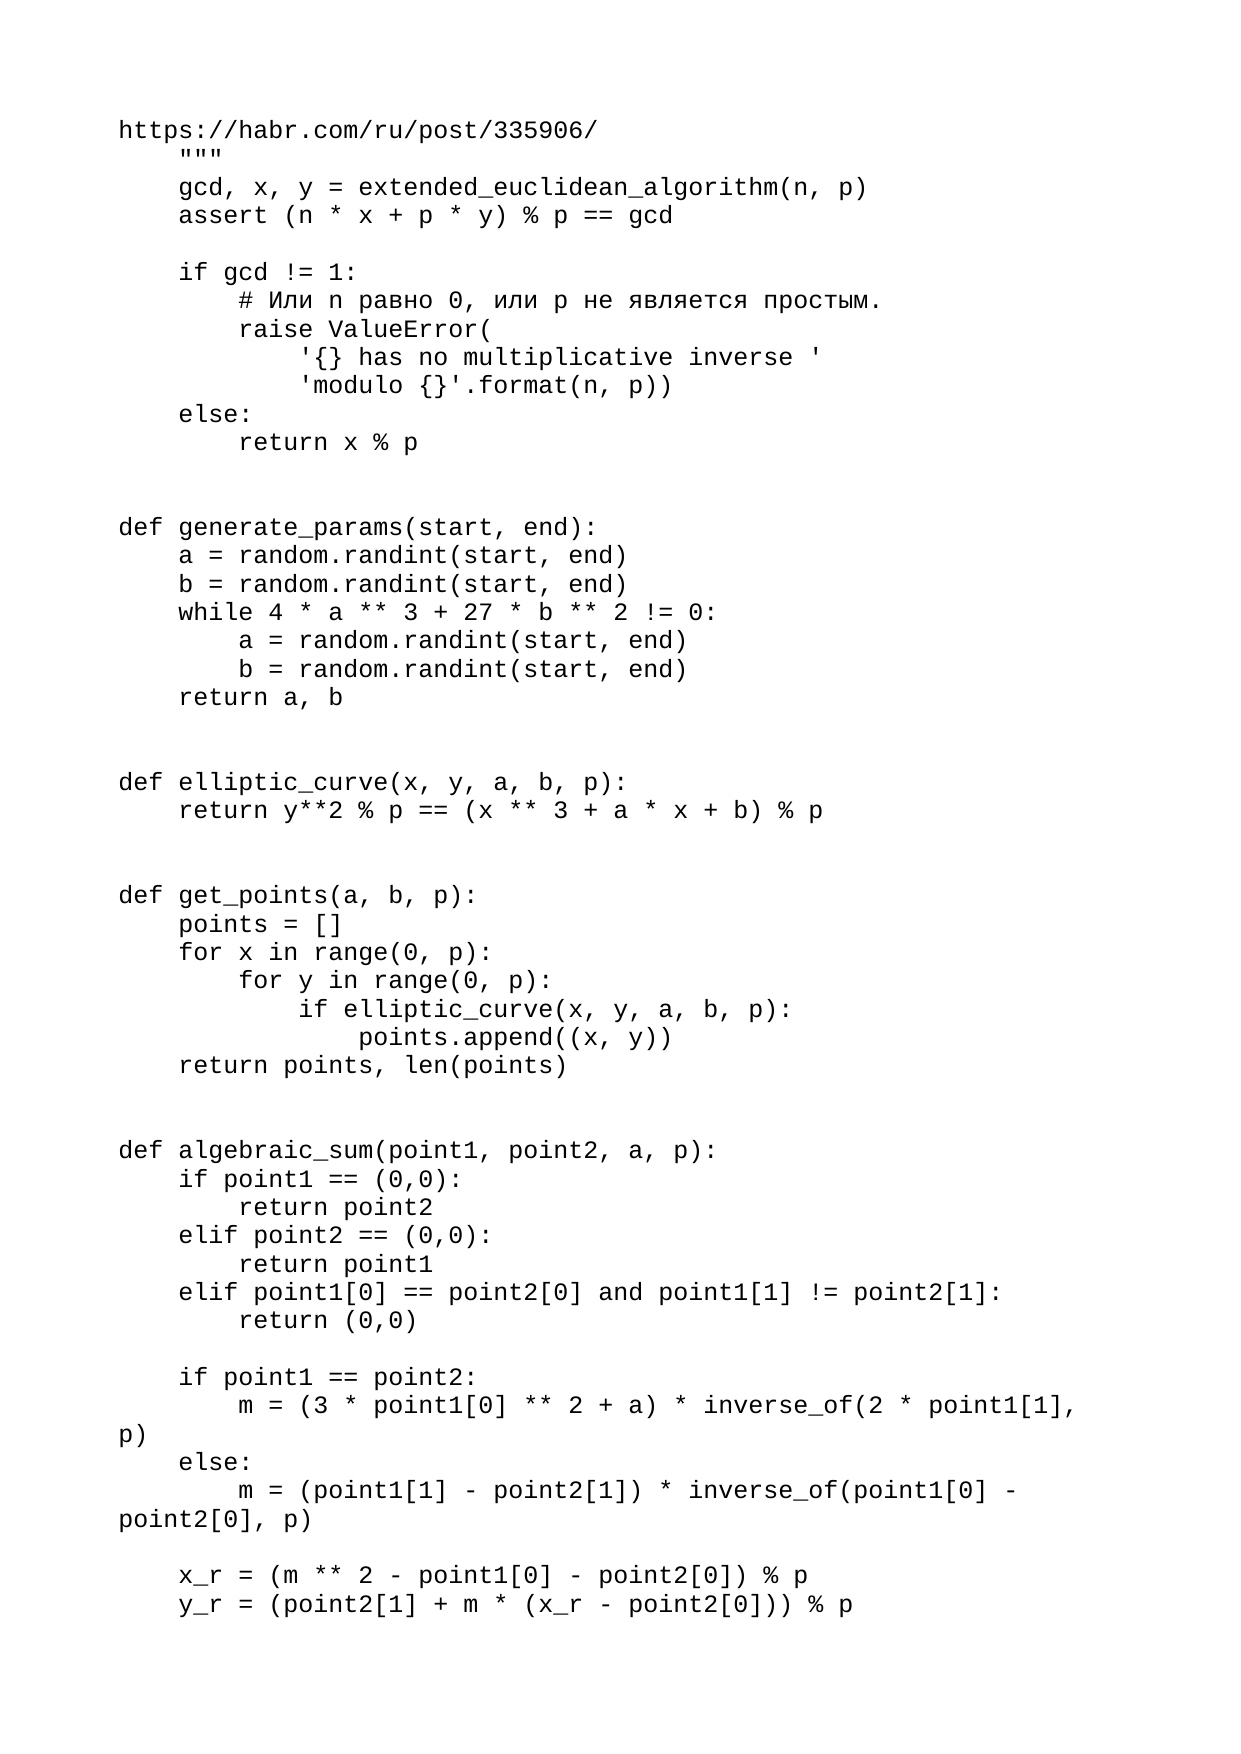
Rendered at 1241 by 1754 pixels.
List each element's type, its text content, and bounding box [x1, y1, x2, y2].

text gcd, x, y = extended_euclidean_algorithm(n, p) [118, 175, 1122, 203]
text else: [118, 1450, 1122, 1478]
text def get_points(a, b, p): [118, 883, 1122, 911]
text for y in range(0, p): [118, 968, 1122, 996]
text raise ValueError( [118, 316, 1122, 345]
text for x in range(0, p): [118, 940, 1122, 968]
text x_r = (m ** 2 - point1[0] - point2[0]) % p [118, 1563, 1122, 1591]
text # Или n равно 0, или p не является простым. [118, 288, 1122, 316]
text elif point2 == (0,0): [118, 1223, 1122, 1251]
text return a, b [118, 685, 1122, 713]
text https://habr.com/ru/post/335906/ [118, 118, 1122, 146]
text b = random.randint(start, end) [118, 656, 1122, 685]
text if point1 == point2: [118, 1365, 1122, 1393]
text return point2 [118, 1195, 1122, 1223]
text m = (3 * point1[0] ** 2 + a) * inverse_of(2 * point1[1], p) [118, 1393, 1122, 1450]
text return points, len(points) [118, 1053, 1122, 1081]
text def algebraic_sum(point1, point2, a, p): [118, 1138, 1122, 1166]
text else: [118, 401, 1122, 430]
text elif point1[0] == point2[0] and point1[1] != point2[1]: [118, 1280, 1122, 1308]
text return x % p [118, 430, 1122, 458]
text def elliptic_curve(x, y, a, b, p): [118, 770, 1122, 798]
text a = random.randint(start, end) [118, 628, 1122, 656]
text assert (n * x + p * y) % p == gcd [118, 203, 1122, 231]
text b = random.randint(start, end) [118, 571, 1122, 600]
text if elliptic_curve(x, y, a, b, p): [118, 996, 1122, 1025]
text y_r = (point2[1] + m * (x_r - point2[0])) % p [118, 1591, 1122, 1620]
text if point1 == (0,0): [118, 1166, 1122, 1195]
text """ [118, 146, 1122, 175]
text return y**2 % p == (x ** 3 + a * x + b) % p [118, 798, 1122, 826]
text points.append((x, y)) [118, 1025, 1122, 1053]
text while 4 * a ** 3 + 27 * b ** 2 != 0: [118, 600, 1122, 628]
text def generate_params(start, end): [118, 515, 1122, 543]
text points = [] [118, 911, 1122, 940]
text return point1 [118, 1251, 1122, 1280]
text return (0,0) [118, 1308, 1122, 1336]
text if gcd != 1: [118, 260, 1122, 288]
text m = (point1[1] - point2[1]) * inverse_of(point1[0] - point2[0], p) [118, 1478, 1122, 1535]
text '{} has no multiplicative inverse ' [118, 345, 1122, 373]
text 'modulo {}'.format(n, p)) [118, 373, 1122, 401]
text a = random.randint(start, end) [118, 543, 1122, 571]
